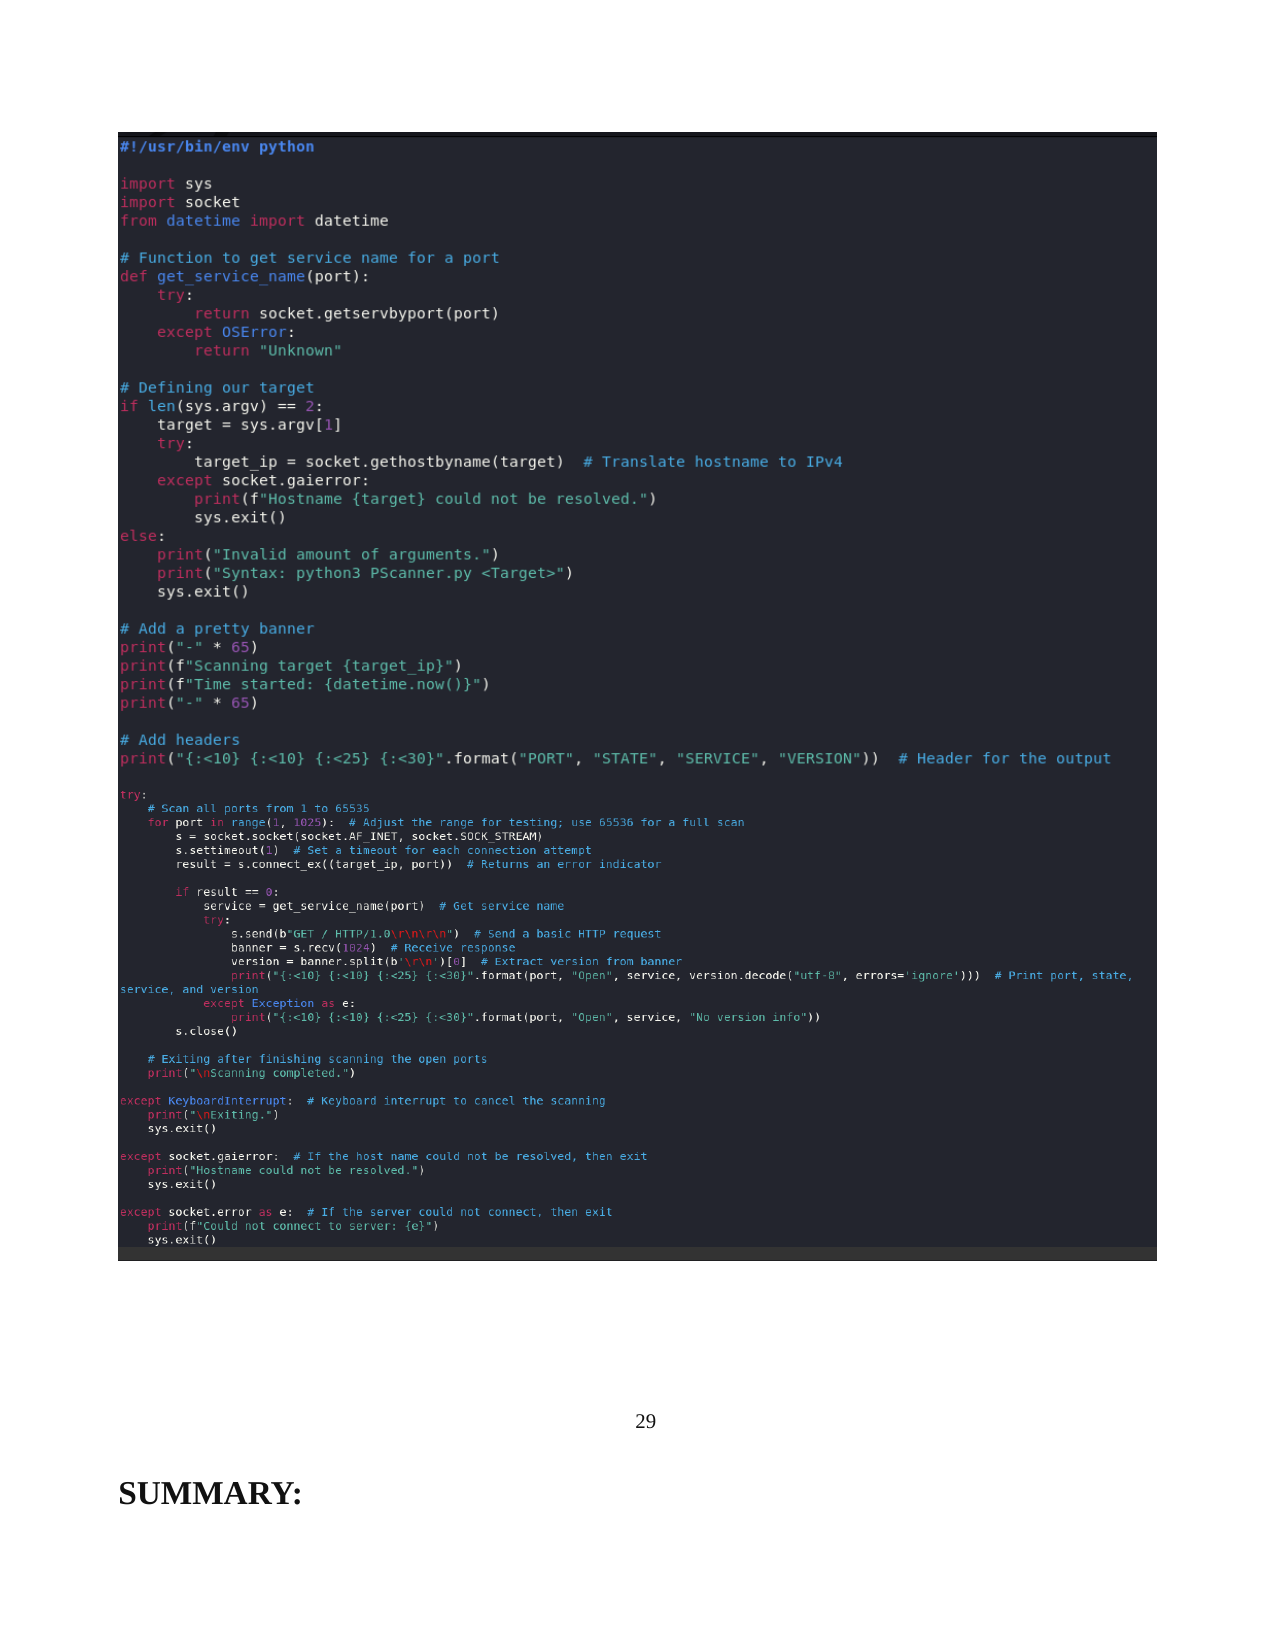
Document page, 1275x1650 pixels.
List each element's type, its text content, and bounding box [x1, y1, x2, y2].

text SUMMARY: [118, 1473, 1157, 1512]
picture [118, 132, 1157, 1261]
text 29 [118, 1397, 1157, 1435]
